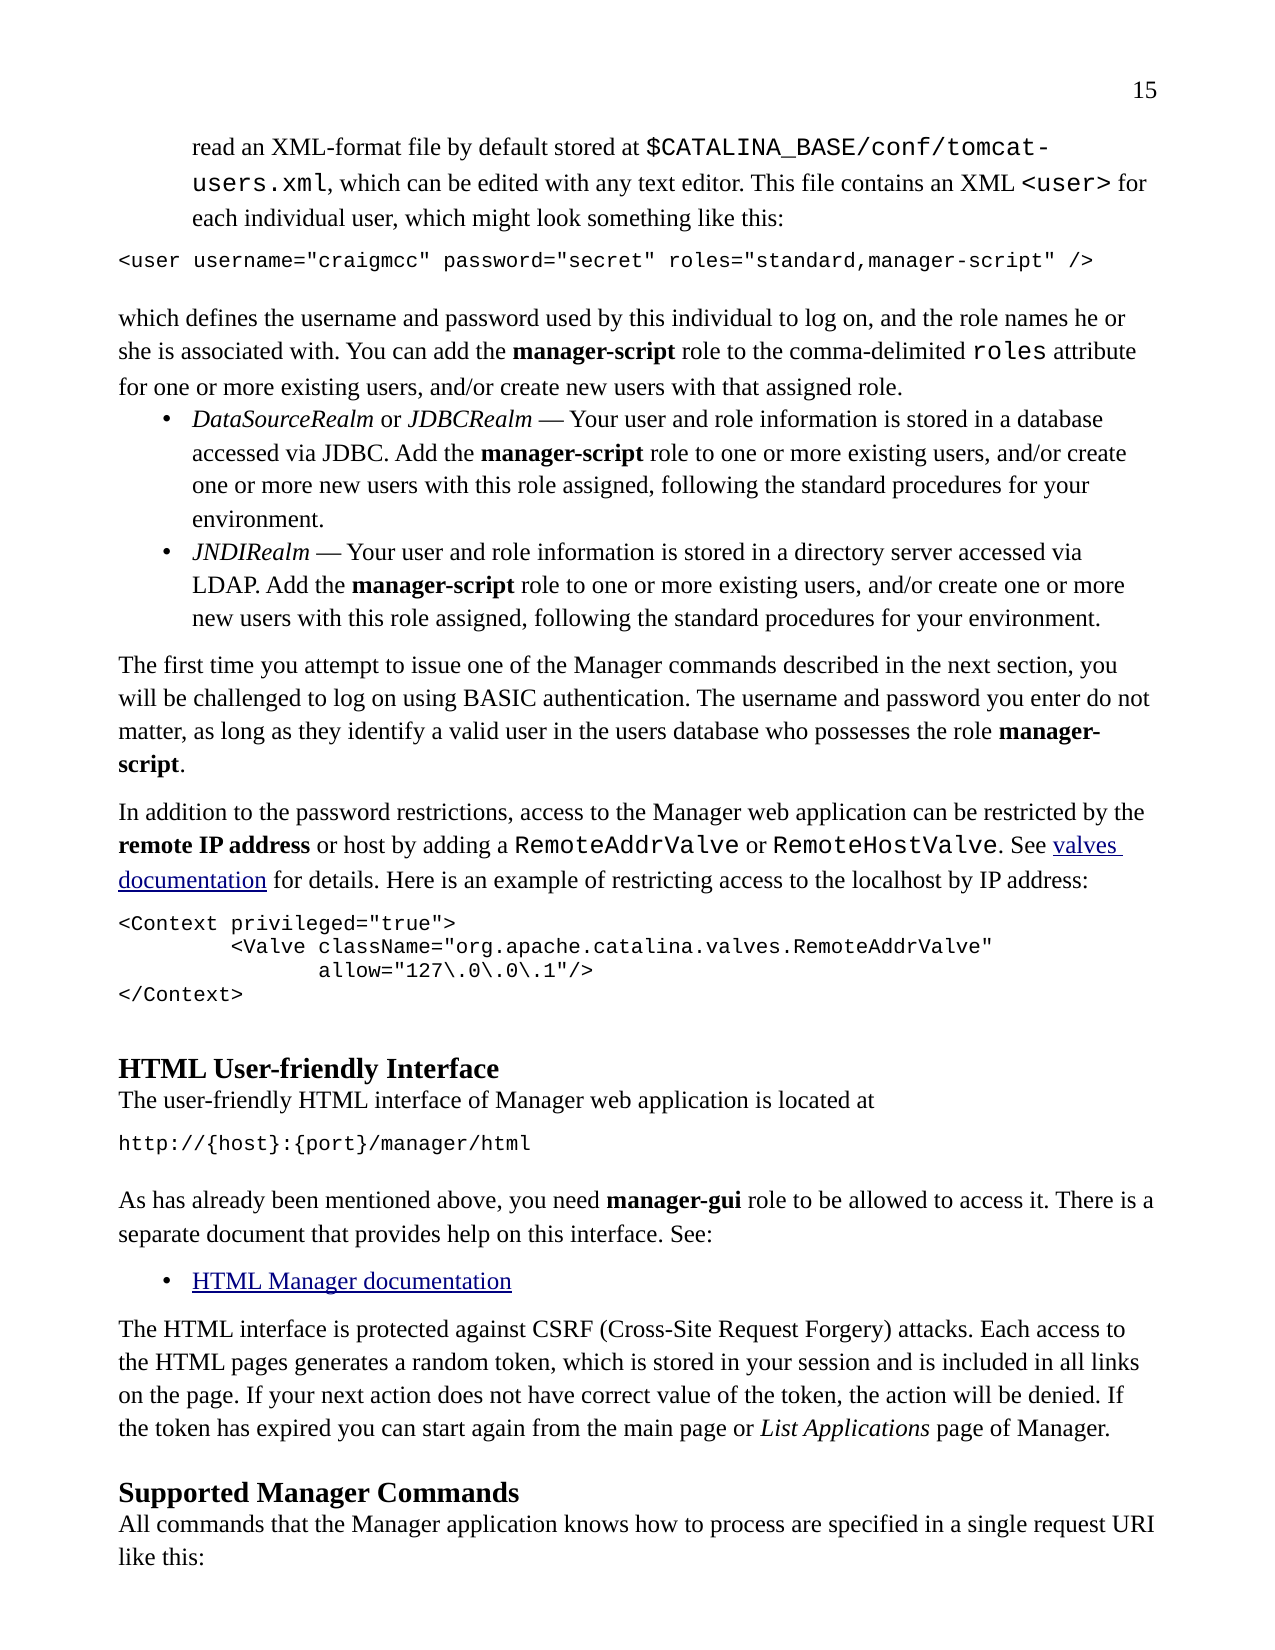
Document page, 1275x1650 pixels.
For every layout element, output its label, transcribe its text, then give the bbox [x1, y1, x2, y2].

list JNDIRealm — Your user and role information is stored in a directory server accessed via LDAP. Add the manager-script role to one or more existing users, and/or create one or more new users with this role assigned, following the standard procedures for your environment. [162, 537, 1157, 631]
text </Context> [118, 984, 1157, 1007]
list HTML Manager documentation [162, 1266, 1157, 1295]
text The first time you attempt to issue one of the Manager commands described in the next section, you will be challenged to log on using BASIC authentication. The username and password you enter do not matter, as long as they identify a valid user in the users database who possesses the role manager-script. [118, 650, 1157, 778]
subtitle HTML User-friendly Interface [118, 1051, 1157, 1085]
subtitle Supported Manager Commands [118, 1475, 1157, 1509]
text <Valve className="org.apache.catalina.valves.RemoteAddrValve" [118, 936, 1157, 960]
list DataSourceRealm or JDBCRealm — Your user and role information is stored in a database accessed via JDBC. Add the manager-script role to one or more existing users, and/or create one or more new users with this role assigned, following the standard procedures for your environment. [162, 404, 1157, 532]
text The HTML interface is protected against CSRF (Cross-Site Request Forgery) attacks. Each access to the HTML pages generates a random token, which is stored in your session and is included in all links on the page. If your next action does not have correct value of the token, the action will be denied. If the token has expired you can start again from the main page or List Applications page of Manager. [118, 1314, 1157, 1442]
text The user-friendly HTML interface of Manager web application is located at [118, 1085, 1157, 1114]
text allow="127\.0\.0\.1"/> [118, 960, 1157, 984]
text <Context privileged="true"> [118, 913, 1157, 936]
text All commands that the Manager application knows how to process are specified in a single request URI like this: [118, 1509, 1157, 1570]
text <user username="craigmcc" password="secret" roles="standard,manager-script" /> [118, 250, 1157, 274]
list read an XML-format file by default stored at $CATALINA_BASE/conf/tomcat-users.xml, which can be edited with any text editor. This file contains an XML <user> for each individual user, which might look something like this: [162, 132, 1157, 231]
text which defines the username and password used by this individual to log on, and the role names he or she is associated with. You can add the manager-script role to the comma-delimited roles attribute for one or more existing users, and/or create new users with that assigned role. [118, 303, 1157, 400]
text In addition to the password restrictions, access to the Manager web application can be restricted by the remote IP address or host by adding a RemoteAddrValve or RemoteHostValve. See valves documentation for details. Here is an example of restricting access to the localhost by IP address: [118, 797, 1157, 894]
text http://{host}:{port}/manager/html [118, 1132, 1157, 1156]
text As has already been mentioned above, you need manager-gui role to be allowed to access it. There is a separate document that provides help on this interface. See: [118, 1186, 1157, 1247]
